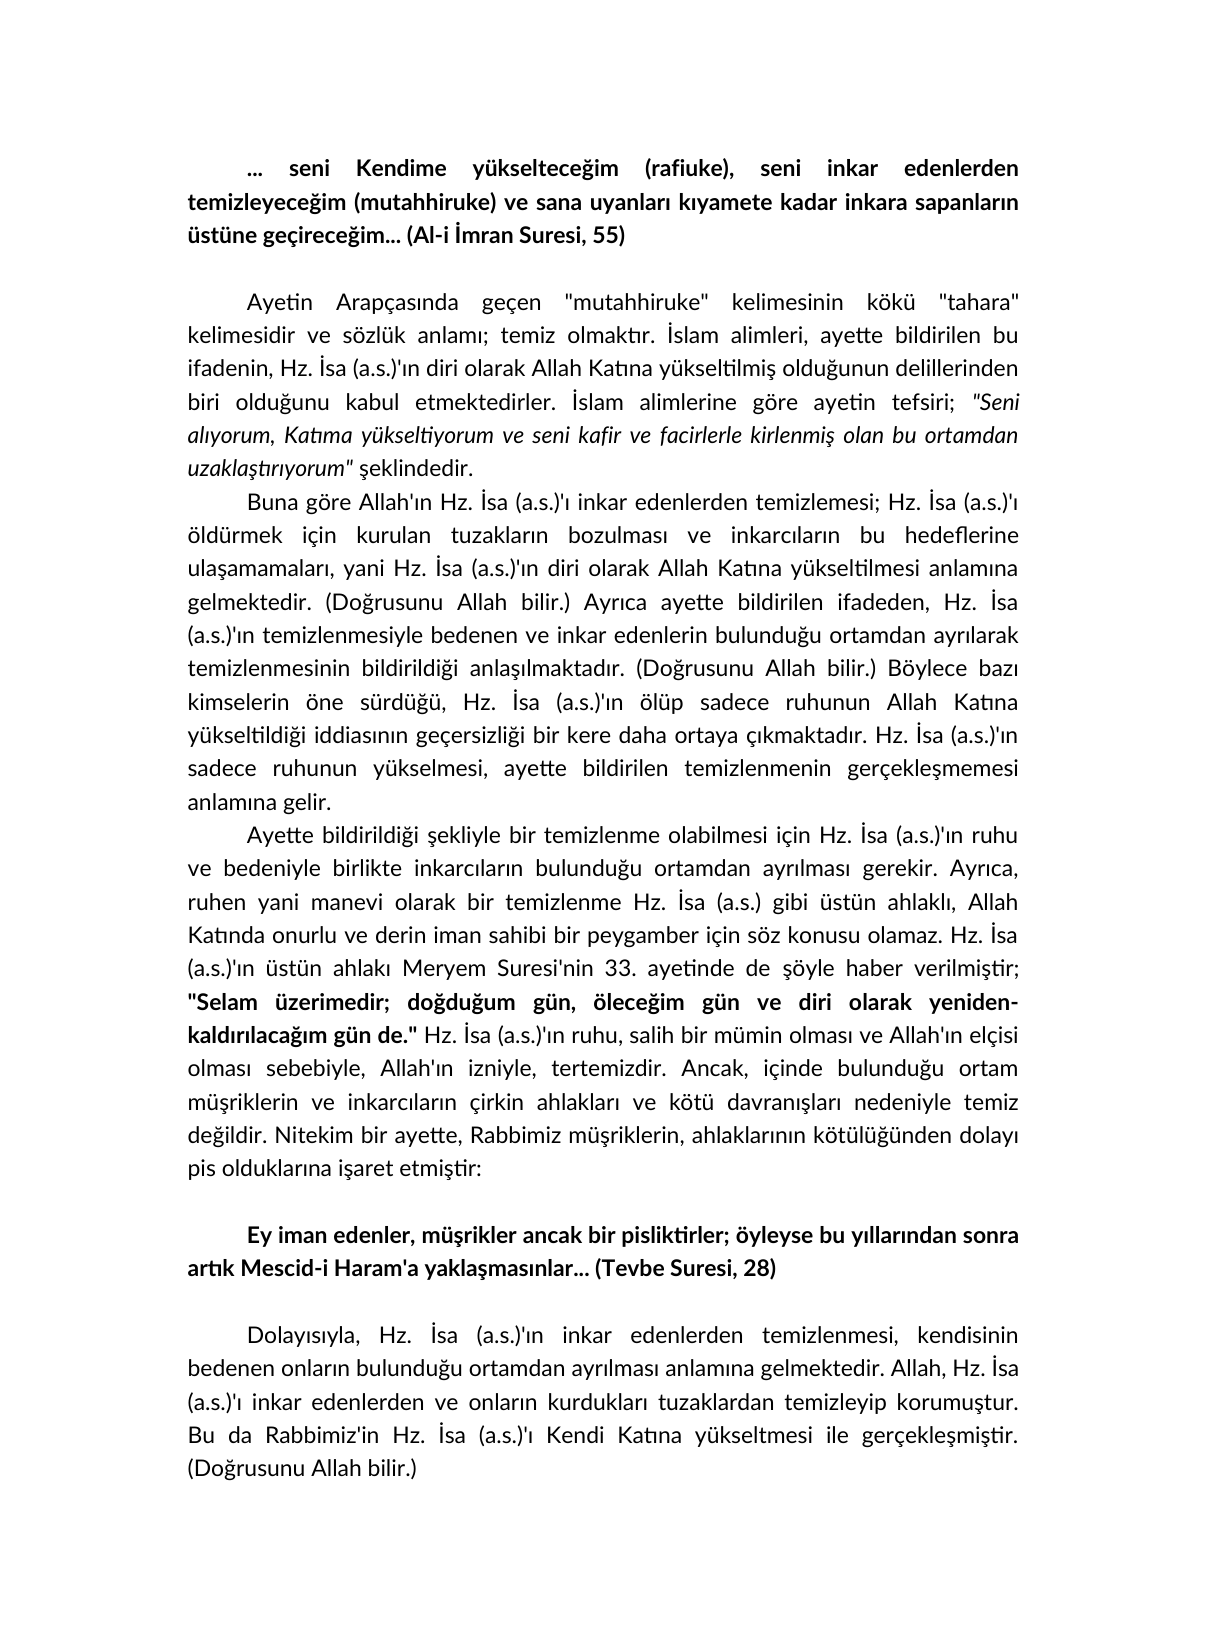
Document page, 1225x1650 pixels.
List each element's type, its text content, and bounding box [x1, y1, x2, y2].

text Dolayısıyla, Hz. İsa (a.s.)'ın inkar edenlerden temizlenmesi, kendisinin bedenen onların bulunduğu ortamdan ayrılması anlamına gelmektedir. Allah, Hz. İsa (a.s.)'ı inkar edenlerden ve onların kurdukları tuzaklardan temizleyip korumuştur. Bu da Rabbimiz'in Hz. İsa (a.s.)'ı Kendi Katına yükseltmesi ile gerçekleşmiştir. (Doğrusunu Allah bilir.) [187, 1317, 1020, 1483]
text Buna göre Allah'ın Hz. İsa (a.s.)'ı inkar edenlerden temizlemesi; Hz. İsa (a.s.)'ı öldürmek için kurulan tuzakların bozulması ve inkarcıların bu hedeflerine ulaşamamaları, yani Hz. İsa (a.s.)'ın diri olarak Allah Katına yükseltilmesi anlamına gelmektedir. (Doğrusunu Allah bilir.) Ayrıca ayette bildirilen ifadeden, Hz. İsa (a.s.)'ın temizlenmesiyle bedenen ve inkar edenlerin bulunduğu ortamdan ayrılarak temizlenmesinin bildirildiği anlaşılmaktadır. (Doğrusunu Allah bilir.) Böylece bazı kimselerin öne sürdüğü, Hz. İsa (a.s.)'ın ölüp sadece ruhunun Allah Katına yükseltildiği iddiasının geçersizliği bir kere daha ortaya çıkmaktadır. Hz. İsa (a.s.)'ın sadece ruhunun yükselmesi, ayette bildirilen temizlenmenin gerçekleşmemesi anlamına gelir. [187, 483, 1020, 817]
text ... seni Kendime yükselteceğim (rafiuke), seni inkar edenlerden temizleyeceğim (mutahhiruke) ve sana uyanları kıyamete kadar inkara sapanların üstüne geçireceğim... (Al-i İmran Suresi, 55) [187, 150, 1020, 250]
text Ayetin Arapçasında geçen "mutahhiruke" kelimesinin kökü "tahara" kelimesidir ve sözlük anlamı; temiz olmaktır. İslam alimleri, ayette bildirilen bu ifadenin, Hz. İsa (a.s.)'ın diri olarak Allah Katına yükseltilmiş olduğunun delillerinden biri olduğunu kabul etmektedirler. İslam alimlerine göre ayetin tefsiri; "Seni alıyorum, Katıma yükseltiyorum ve seni kafir ve facirlerle kirlenmiş olan bu ortamdan uzaklaştırıyorum" şeklindedir. [187, 283, 1020, 483]
text Ayette bildirildiği şekliyle bir temizlenme olabilmesi için Hz. İsa (a.s.)'ın ruhu ve bedeniyle birlikte inkarcıların bulunduğu ortamdan ayrılması gerekir. Ayrıca, ruhen yani manevi olarak bir temizlenme Hz. İsa (a.s.) gibi üstün ahlaklı, Allah Katında onurlu ve derin iman sahibi bir peygamber için söz konusu olamaz. Hz. İsa (a.s.)'ın üstün ahlakı Meryem Suresi'nin 33. ayetinde de şöyle haber verilmiştir; "Selam üzerimedir; doğduğum gün, öleceğim gün ve diri olarak yeniden-kaldırılacağım gün de." Hz. İsa (a.s.)'ın ruhu, salih bir mümin olması ve Allah'ın elçisi olması sebebiyle, Allah'ın izniyle, tertemizdir. Ancak, içinde bulunduğu ortam müşriklerin ve inkarcıların çirkin ahlakları ve kötü davranışları nedeniyle temiz değildir. Nitekim bir ayette, Rabbimiz müşriklerin, ahlaklarının kötülüğünden dolayı pis olduklarına işaret etmiştir: [187, 817, 1020, 1183]
text Ey iman edenler, müşrikler ancak bir pisliktirler; öyleyse bu yıllarından sonra artık Mescid-i Haram'a yaklaşmasınlar... (Tevbe Suresi, 28) [187, 1217, 1020, 1283]
